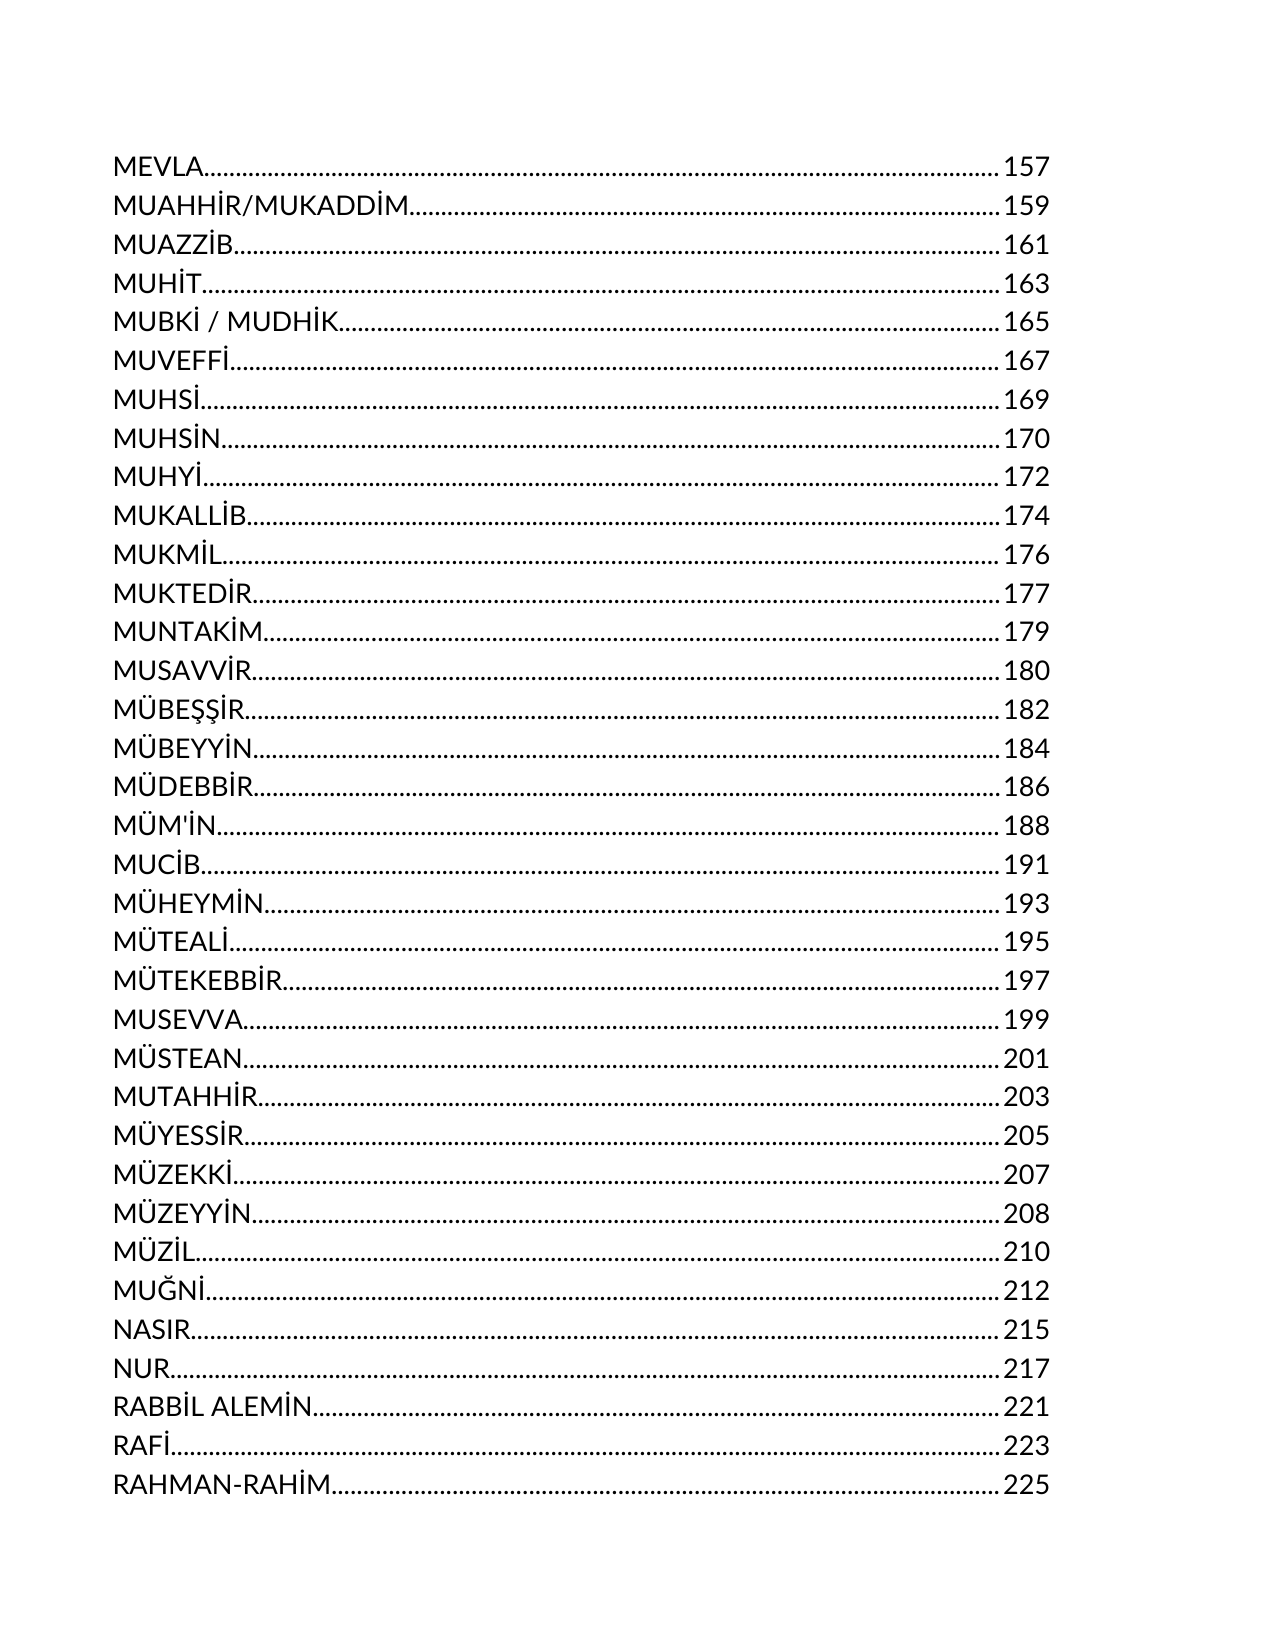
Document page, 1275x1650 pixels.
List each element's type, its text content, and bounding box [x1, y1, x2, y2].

subtitle MUNTAKİM 179 [112, 615, 1200, 647]
subtitle MÜHEYMİN 193 [112, 886, 1200, 919]
subtitle MUAHHİR/MUKADDİM 159 [112, 189, 1200, 221]
subtitle MÜZEYYİN 208 [112, 1196, 1200, 1229]
subtitle MÜM'İN 188 [112, 809, 1200, 841]
subtitle MUAZZİB 161 [112, 227, 1200, 260]
subtitle MUHSİN 170 [112, 421, 1200, 454]
subtitle MEVLA 157 [112, 150, 1200, 182]
subtitle MUĞNİ 212 [112, 1274, 1200, 1306]
subtitle MÜZİL 210 [112, 1235, 1200, 1267]
subtitle MUBKİ / MUDHİK 165 [112, 305, 1200, 337]
subtitle MUVEFFİ 167 [112, 344, 1200, 376]
subtitle MUSEVVA 199 [112, 1002, 1200, 1035]
subtitle NASIR 215 [112, 1312, 1200, 1345]
subtitle MUTAHHİR 203 [112, 1080, 1200, 1112]
subtitle MUCİB 191 [112, 847, 1200, 880]
subtitle MÜYESSİR 205 [112, 1119, 1200, 1151]
subtitle MÜTEALİ 195 [112, 925, 1200, 957]
subtitle MUKTEDİR 177 [112, 576, 1200, 609]
subtitle NUR 217 [112, 1351, 1200, 1384]
subtitle MUHYİ 172 [112, 460, 1200, 492]
subtitle MUSAVVİR 180 [112, 654, 1200, 686]
subtitle MUHİT 163 [112, 266, 1200, 299]
subtitle RAFİ 223 [112, 1429, 1200, 1461]
subtitle MÜBEYYİN 184 [112, 731, 1200, 764]
subtitle MÜTEKEBBİR 197 [112, 964, 1200, 996]
subtitle MÜBEŞŞİR 182 [112, 692, 1200, 725]
subtitle RABBİL ALEMİN 221 [112, 1390, 1200, 1422]
subtitle MÜSTEAN 201 [112, 1041, 1200, 1074]
subtitle MUKMİL 176 [112, 537, 1200, 570]
subtitle RAHMAN-RAHİM 225 [112, 1467, 1200, 1500]
subtitle MÜDEBBİR 186 [112, 770, 1200, 802]
subtitle MUHSİ 169 [112, 382, 1200, 415]
subtitle MUKALLİB 174 [112, 499, 1200, 531]
subtitle MÜZEKKİ 207 [112, 1157, 1200, 1190]
